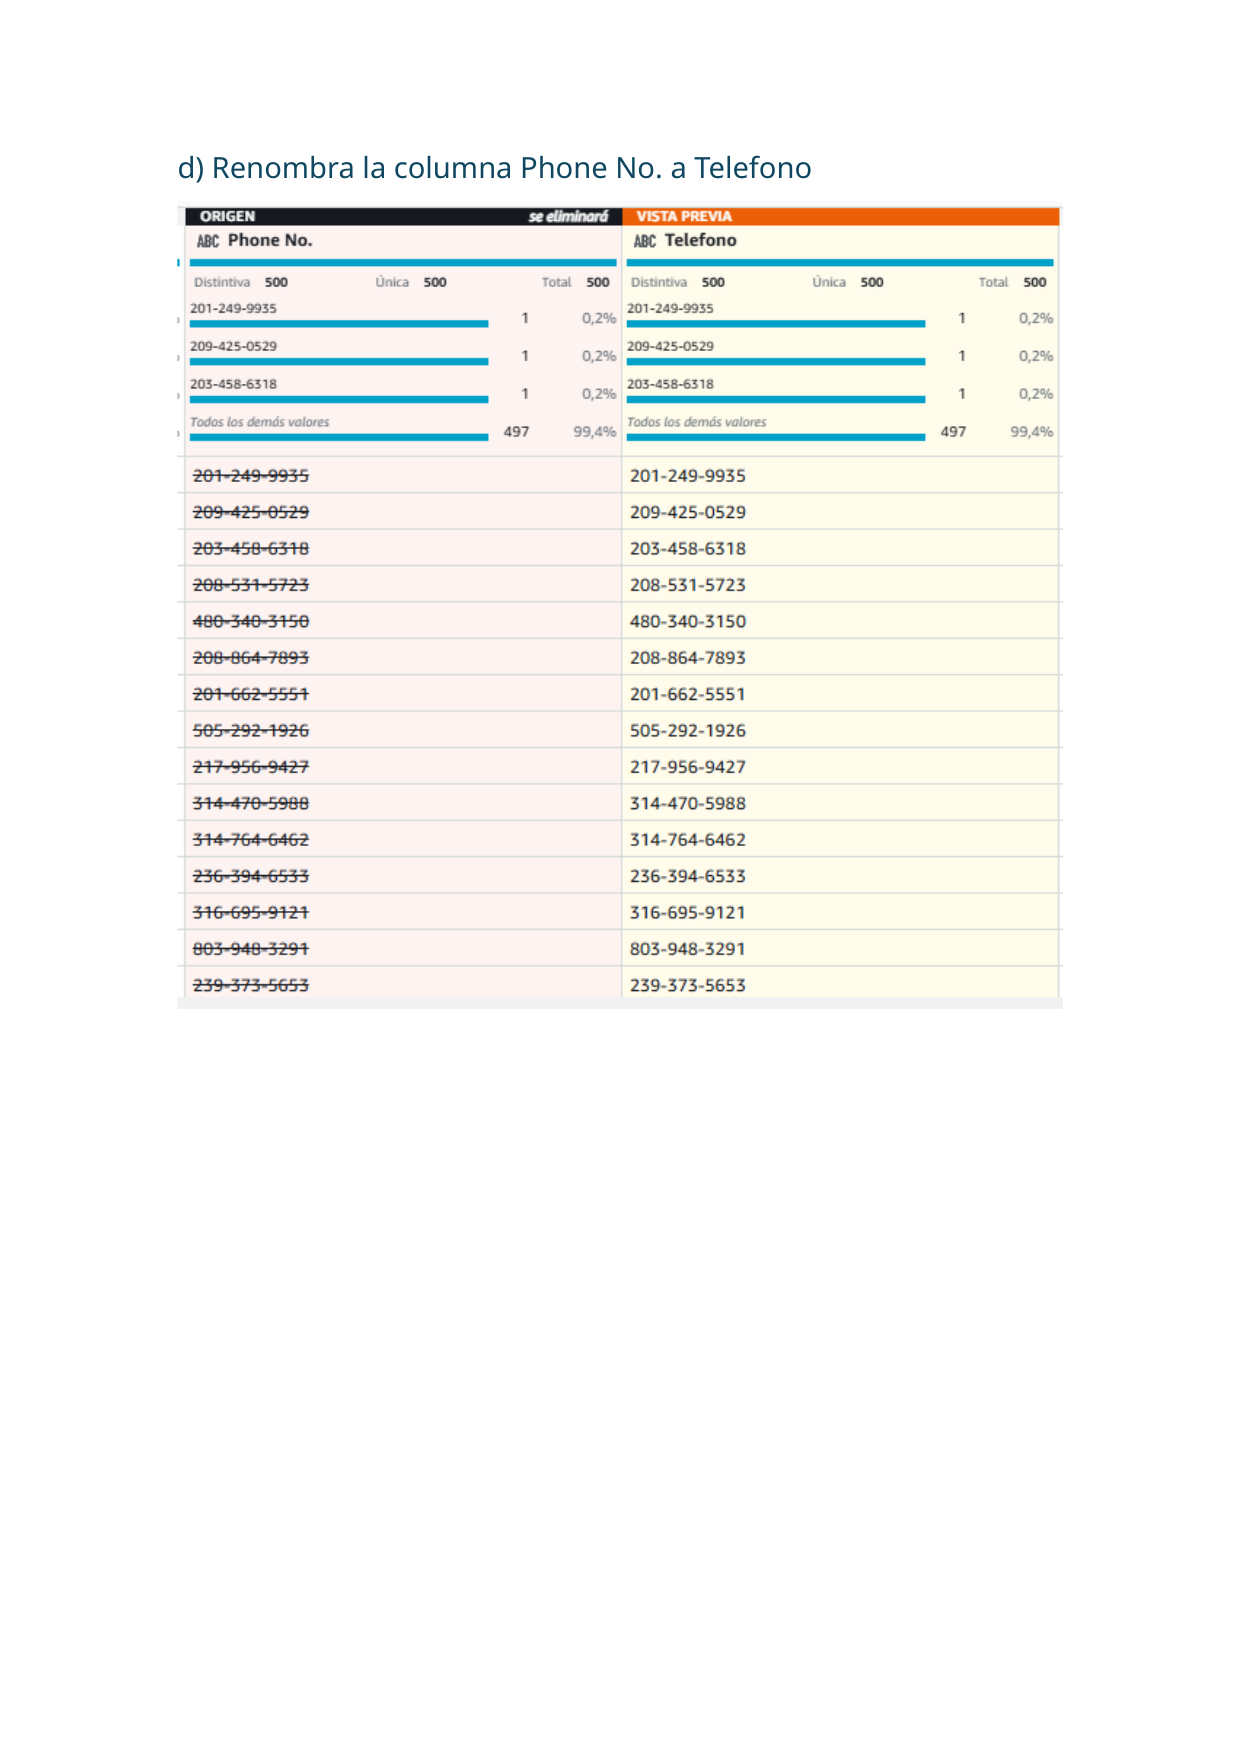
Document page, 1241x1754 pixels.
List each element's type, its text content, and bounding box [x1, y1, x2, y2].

subtitle d) Renombra la columna Phone No. a Telefono [177, 148, 1063, 187]
